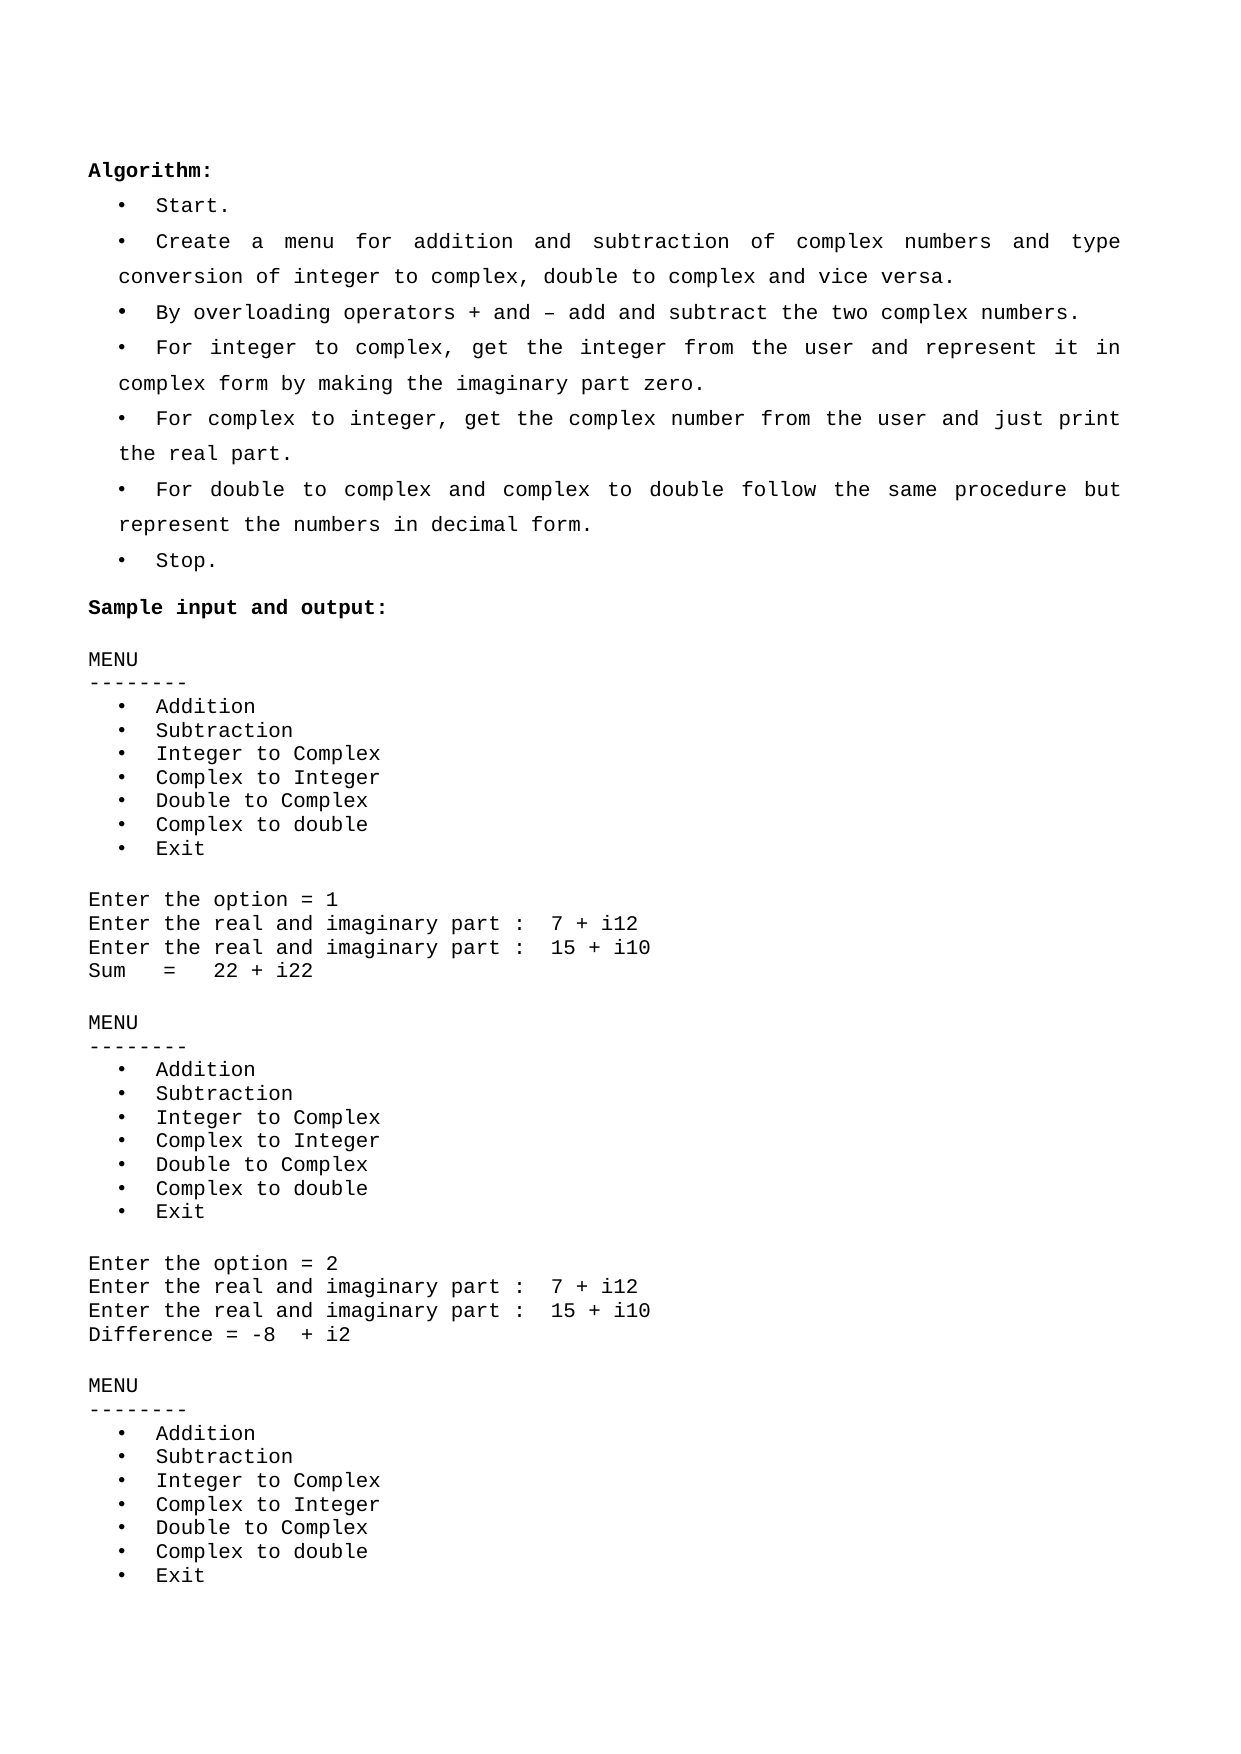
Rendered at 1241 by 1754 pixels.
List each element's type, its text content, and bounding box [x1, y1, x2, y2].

list Double to Complex [81, 1517, 1122, 1541]
text Difference = -8 + i2 [88, 1324, 1122, 1347]
list Complex to Integer [81, 767, 1122, 791]
list Addition [81, 1059, 1122, 1083]
list Double to Complex [81, 1154, 1122, 1178]
text -------- [88, 672, 1122, 696]
text Enter the option = 1 [88, 889, 1122, 913]
text Enter the option = 2 [88, 1253, 1122, 1277]
list Integer to Complex [81, 743, 1122, 767]
text MENU [88, 1376, 1122, 1399]
text Enter the real and imaginary part : 15 + i10 [88, 937, 1122, 960]
list Start. [81, 196, 1122, 219]
list For integer to complex, get the integer from the user and represent it in complex form by making the imaginary part zero. [81, 337, 1122, 396]
text Enter the real and imaginary part : 15 + i10 [88, 1300, 1122, 1324]
list For complex to integer, get the complex number from the user and just print the real part. [81, 408, 1122, 467]
text -------- [88, 1399, 1122, 1423]
text MENU [88, 649, 1122, 672]
list By overloading operators + and – add and subtract the two complex numbers. [81, 302, 1122, 325]
list Subtraction [81, 1083, 1122, 1107]
list Addition [81, 696, 1122, 719]
text Enter the real and imaginary part : 7 + i12 [88, 1277, 1122, 1300]
text Sample input and output: [88, 597, 1122, 621]
text Sum = 22 + i22 [88, 960, 1122, 984]
list Complex to double [81, 814, 1122, 838]
list Complex to double [81, 1541, 1122, 1565]
text -------- [88, 1036, 1122, 1059]
list Stop. [81, 550, 1122, 573]
list Subtraction [81, 1446, 1122, 1470]
list Create a menu for addition and subtraction of complex numbers and type conversion of integer to complex, double to complex and vice versa. [81, 231, 1122, 290]
text Algorithm: [88, 160, 1122, 184]
list Exit [81, 838, 1122, 861]
list For double to complex and complex to double follow the same procedure but represent the numbers in decimal form. [81, 479, 1122, 538]
list Complex to Integer [81, 1130, 1122, 1154]
list Integer to Complex [81, 1470, 1122, 1494]
list Complex to double [81, 1178, 1122, 1201]
text Enter the real and imaginary part : 7 + i12 [88, 913, 1122, 937]
text MENU [88, 1012, 1122, 1036]
list Exit [81, 1565, 1122, 1588]
list Subtraction [81, 719, 1122, 743]
list Integer to Complex [81, 1107, 1122, 1130]
list Complex to Integer [81, 1494, 1122, 1517]
list Addition [81, 1423, 1122, 1446]
list Exit [81, 1201, 1122, 1225]
list Double to Complex [81, 791, 1122, 814]
